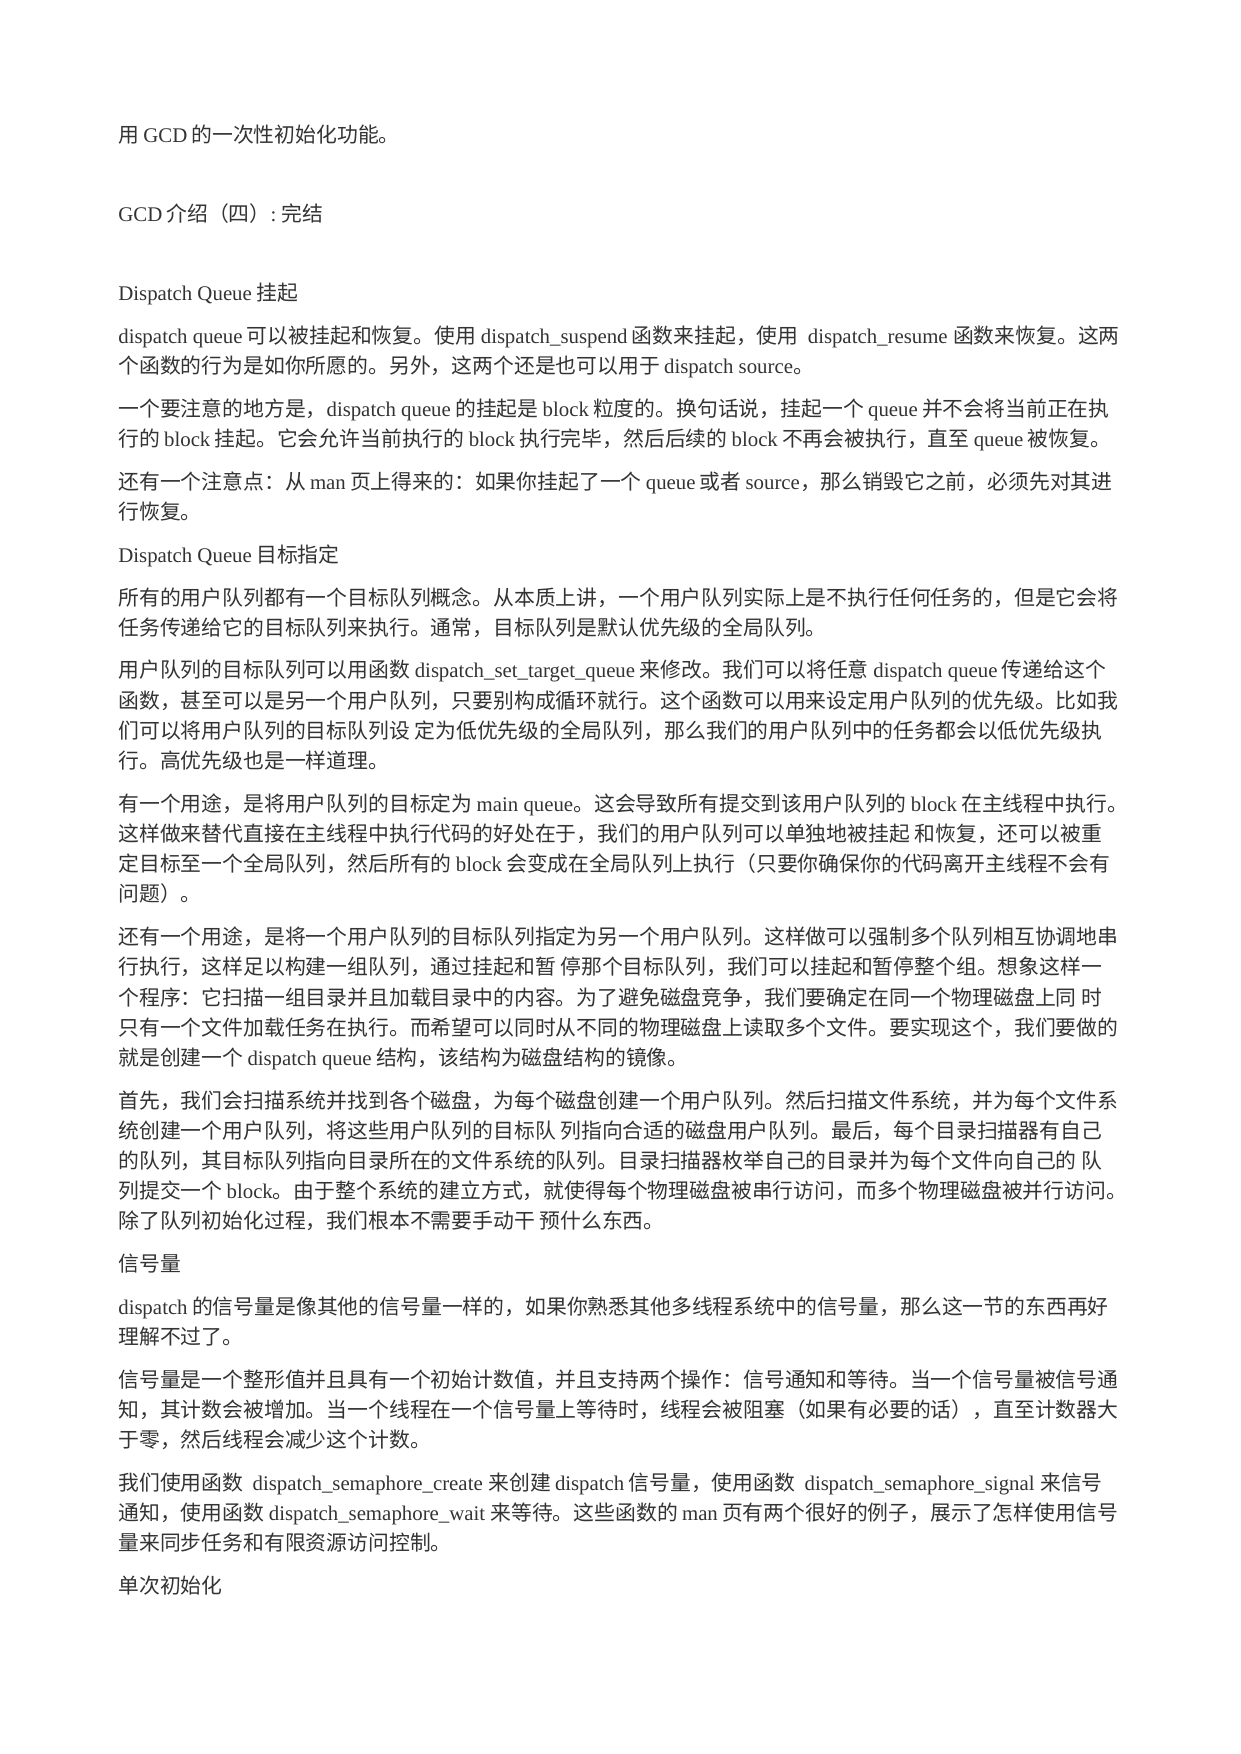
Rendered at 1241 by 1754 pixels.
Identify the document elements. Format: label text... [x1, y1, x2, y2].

text 还有一个用途，是将一个用户队列的目标队列指定为另一个用户队列。这样做可以强制多个队列相互协调地串行执行，这样足以构建一组队列，通过挂起和暂 停那个目标队列，我们可以挂起和暂停整个组。想象这样一个程序：它扫描一组目录并且加载目录中的内容。为了避免磁盘竞争，我们要确定在同一个物理磁盘上同 时只有一个文件加载任务在执行。而希望可以同时从不同的物理磁盘上读取多个文件。要实现这个，我们要做的就是创建一个dispatch queue结构，该结构为磁盘结构的镜像。 [118, 920, 1122, 1071]
text dispatch queue可以被挂起和恢复。使用 dispatch_suspend函数来挂起，使用 dispatch_resume 函数来恢复。这两个函数的行为是如你所愿的。另外，这两个还是也可以用于dispatch source。 [118, 319, 1122, 380]
text 我们使用函数 dispatch_semaphore_create 来创建dispatch信号量，使用函数 dispatch_semaphore_signal 来信号通知，使用函数 dispatch_semaphore_wait 来等待。这些函数的man页有两个很好的例子，展示了怎样使用信号量来同步任务和有限资源访问控制。 [118, 1466, 1122, 1557]
text dispatch的信号量是像其他的信号量一样的，如果你熟悉其他多线程系统中的信号量，那么这一节的东西再好理解不过了。 [118, 1290, 1122, 1351]
text 信号量是一个整形值并且具有一个初始计数值，并且支持两个操作：信号通知和等待。当一个信号量被信号通知，其计数会被增加。当一个线程在一个信号量上等待时，线程会被阻塞（如果有必要的话），直至计数器大于零，然后线程会减少这个计数。 [118, 1363, 1122, 1454]
text 单次初始化 [118, 1569, 1122, 1599]
text 用户队列的目标队列可以用函数 dispatch_set_target_queue来修改。我们可以将任意 dispatch queue传递给这个函数，甚至可以是另一个用户队列，只要别构成循环就行。这个函数可以用来设定用户队列的优先级。比如我们可以将用户队列的目标队列设 定为低优先级的全局队列，那么我们的用户队列中的任务都会以低优先级执行。高优先级也是一样道理。 [118, 654, 1122, 774]
text GCD介绍（四）: 完结 [118, 197, 1122, 228]
text 还有一个注意点：从man页上得来的：如果你挂起了一个queue或者source，那么销毁它之前，必须先对其进行恢复。 [118, 465, 1122, 526]
text 一个要注意的地方是，dispatch queue的挂起是block粒度的。换句话说，挂起一个queue并不会将当前正在执行的block挂起。它会允许当前执行的block执行完毕，然后后续的block不再会被执行，直至queue被恢复。 [118, 392, 1122, 453]
text Dispatch Queue目标指定 [118, 538, 1122, 568]
text Dispatch Queue挂起 [118, 277, 1122, 307]
text 首先，我们会扫描系统并找到各个磁盘，为每个磁盘创建一个用户队列。然后扫描文件系统，并为每个文件系统创建一个用户队列，将这些用户队列的目标队 列指向合适的磁盘用户队列。最后，每个目录扫描器有自己的队列，其目标队列指向目录所在的文件系统的队列。目录扫描器枚举自己的目录并为每个文件向自己的 队列提交一个block。由于整个系统的建立方式，就使得每个物理磁盘被串行访问，而多个物理磁盘被并行访问。除了队列初始化过程，我们根本不需要手动干 预什么东西。 [118, 1084, 1122, 1235]
text 用GCD的一次性初始化功能。 [118, 118, 1122, 148]
text 信号量 [118, 1247, 1122, 1278]
text 有一个用途，是将用户队列的目标定为main queue。这会导致所有提交到该用户队列的block在主线程中执行。这样做来替代直接在主线程中执行代码的好处在于，我们的用户队列可以单独地被挂起 和恢复，还可以被重定目标至一个全局队列，然后所有的block会变成在全局队列上执行（只要你确保你的代码离开主线程不会有问题）。 [118, 787, 1122, 908]
text 所有的用户队列都有一个目标队列概念。从本质上讲，一个用户队列实际上是不执行任何任务的，但是它会将任务传递给它的目标队列来执行。通常，目标队列是默认优先级的全局队列。 [118, 581, 1122, 641]
